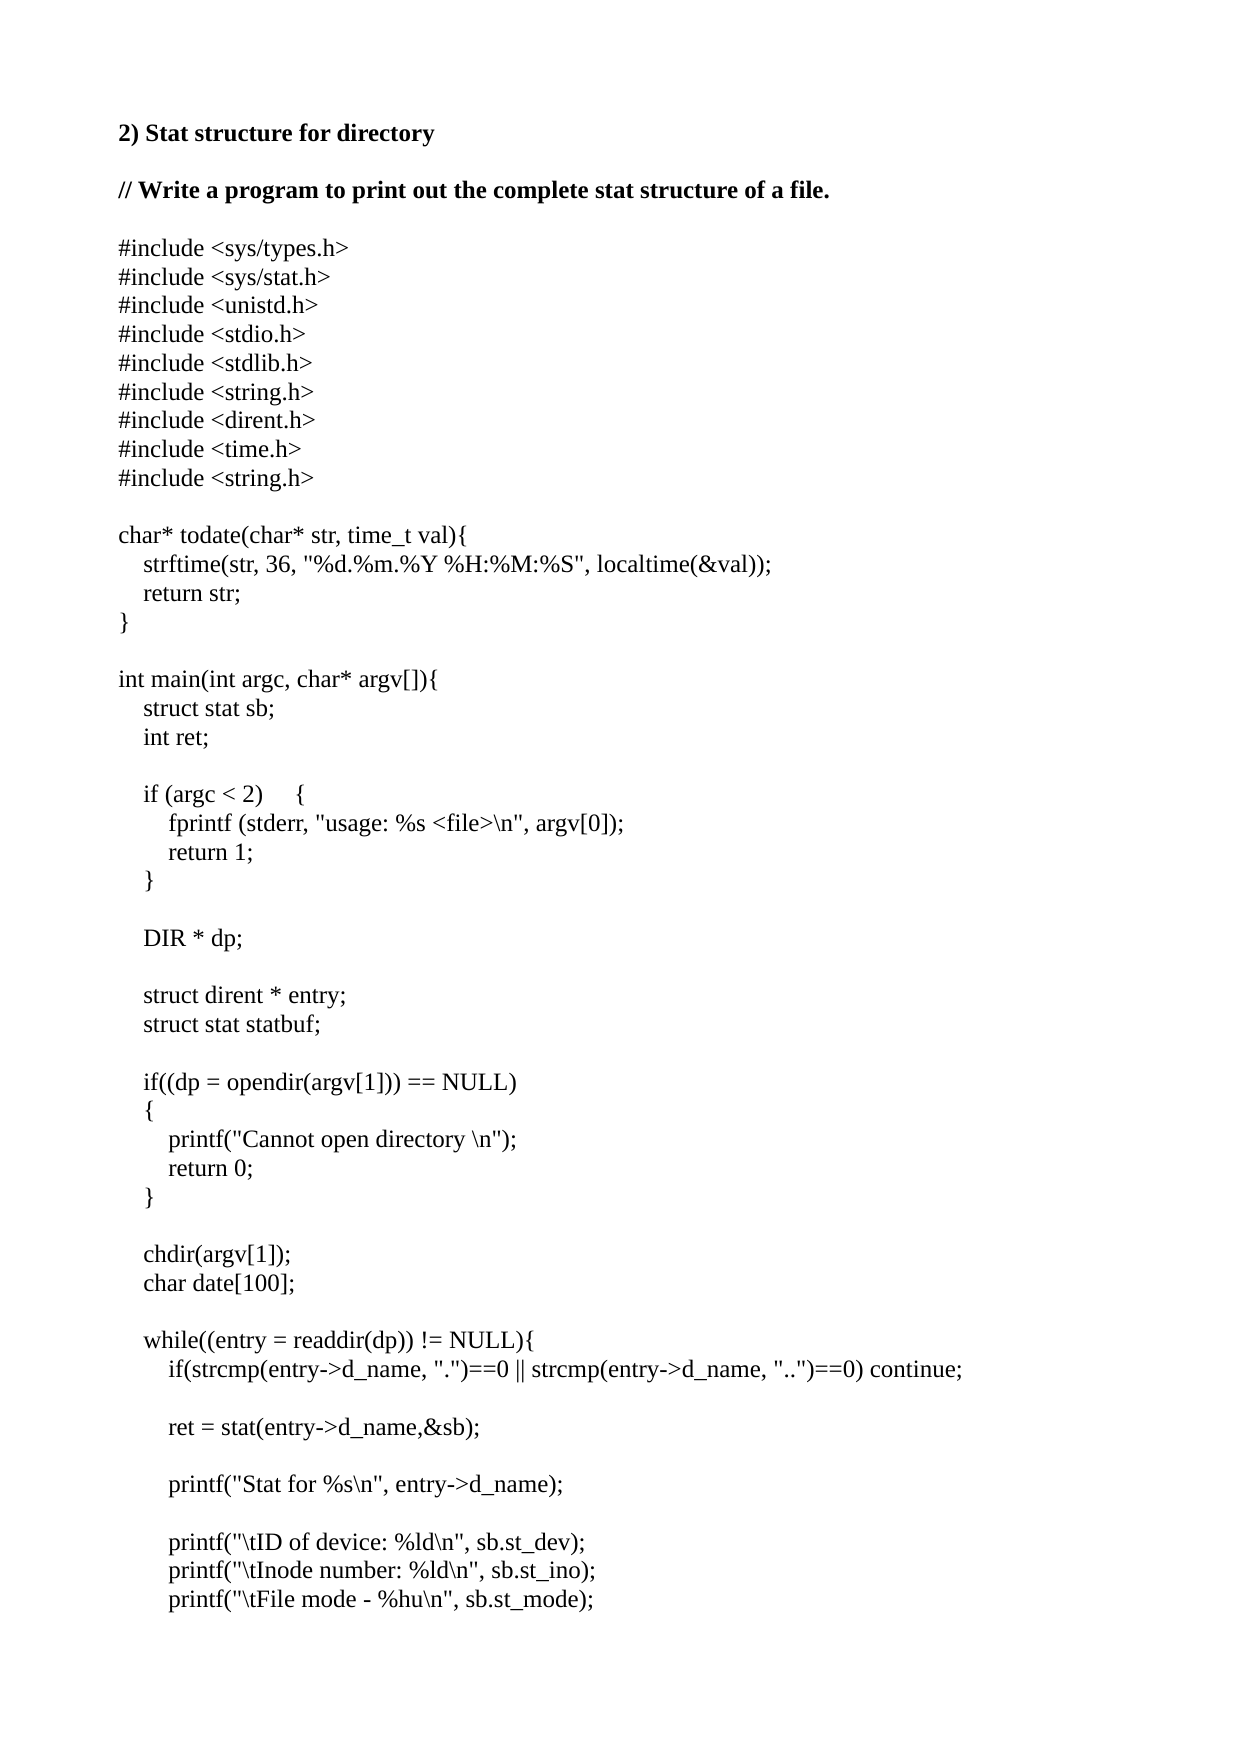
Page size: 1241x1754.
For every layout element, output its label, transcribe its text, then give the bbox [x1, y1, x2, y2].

text printf("\tID of device: %ld\n", sb.st_dev); [118, 1527, 1122, 1556]
text struct stat sb; [118, 693, 1122, 722]
text printf("Stat for %s\n", entry->d_name); [118, 1469, 1122, 1498]
text #include <string.h> [118, 463, 1122, 492]
text printf("\tInode number: %ld\n", sb.st_ino); [118, 1556, 1122, 1584]
text char* todate(char* str, time_t val){ [118, 521, 1122, 549]
text ret = stat(entry->d_name,&sb); [118, 1412, 1122, 1441]
text if(strcmp(entry->d_name, ".")==0 || strcmp(entry->d_name, "..")==0) continue; [118, 1354, 1122, 1383]
text #include <sys/stat.h> [118, 262, 1122, 291]
text char date[100]; [118, 1268, 1122, 1297]
text { [118, 1096, 1122, 1124]
text chdir(argv[1]); [118, 1239, 1122, 1268]
text } [118, 1182, 1122, 1211]
text } [118, 607, 1122, 636]
text #include <stdlib.h> [118, 348, 1122, 377]
text // Write a program to print out the complete stat structure of a file. [118, 176, 1122, 204]
text struct dirent * entry; [118, 981, 1122, 1009]
text return str; [118, 578, 1122, 607]
text #include <sys/types.h> [118, 233, 1122, 262]
text #include <string.h> [118, 377, 1122, 406]
text } [118, 866, 1122, 894]
text struct stat statbuf; [118, 1009, 1122, 1038]
text fprintf (stderr, "usage: %s <file>\n", argv[0]); [118, 808, 1122, 837]
text #include <dirent.h> [118, 406, 1122, 434]
text int main(int argc, char* argv[]){ [118, 664, 1122, 693]
text return 1; [118, 837, 1122, 866]
text #include <unistd.h> [118, 291, 1122, 319]
text 2) Stat structure for directory [118, 118, 1122, 147]
text #include <stdio.h> [118, 319, 1122, 348]
text if (argc < 2) { [118, 779, 1122, 808]
text DIR * dp; [118, 923, 1122, 952]
text int ret; [118, 722, 1122, 751]
text strftime(str, 36, "%d.%m.%Y %H:%M:%S", localtime(&val)); [118, 549, 1122, 578]
text while((entry = readdir(dp)) != NULL){ [118, 1326, 1122, 1354]
text printf("\tFile mode - %hu\n", sb.st_mode); [118, 1584, 1122, 1613]
text printf("Cannot open directory \n"); [118, 1124, 1122, 1153]
text if((dp = opendir(argv[1])) == NULL) [118, 1067, 1122, 1096]
text #include <time.h> [118, 434, 1122, 463]
text return 0; [118, 1153, 1122, 1182]
